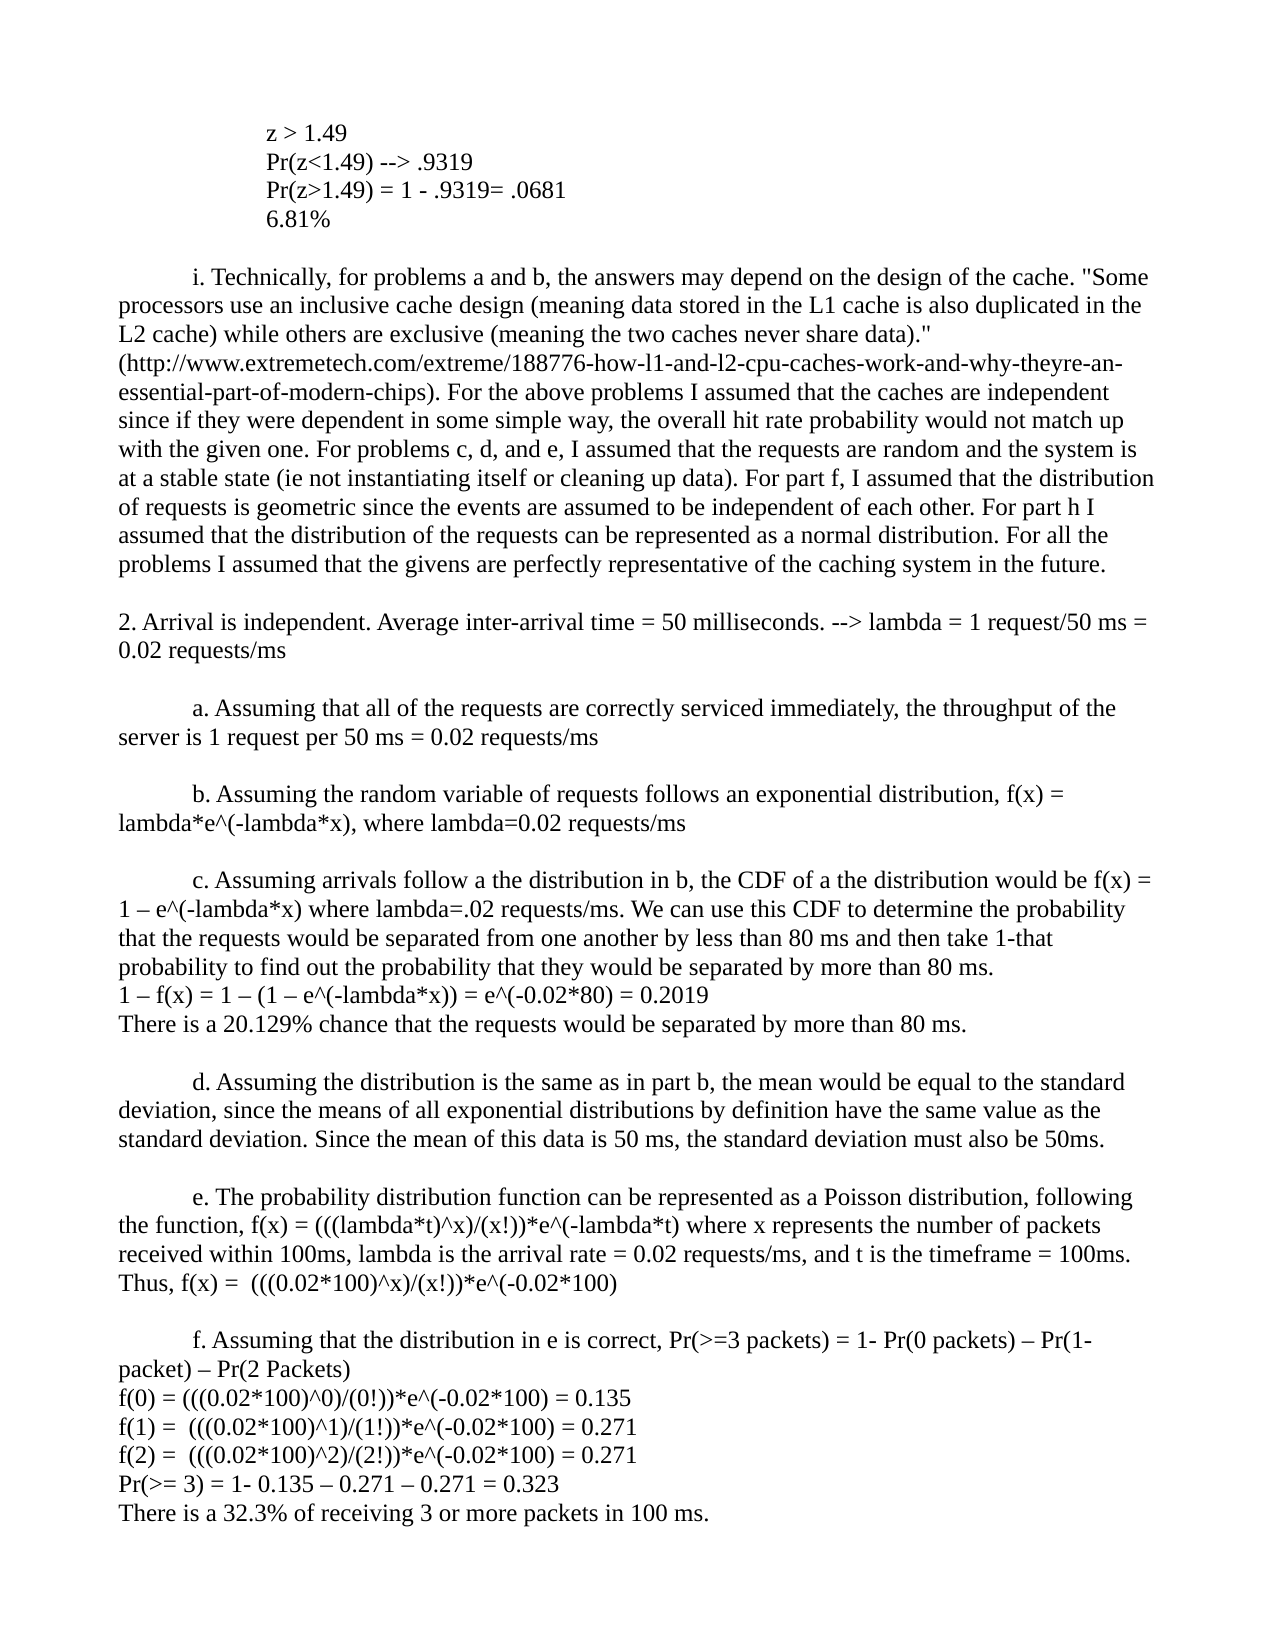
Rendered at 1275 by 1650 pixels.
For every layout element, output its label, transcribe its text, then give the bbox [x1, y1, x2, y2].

text 6.81% [118, 204, 1157, 233]
text z > 1.49 [118, 118, 1157, 147]
text f. Assuming that the distribution in e is correct, Pr(>=3 packets) = 1- Pr(0 packets) – Pr(1-packet) – Pr(2 Packets) [118, 1326, 1157, 1383]
text a. Assuming that all of the requests are correctly serviced immediately, the throughput of the server is 1 request per 50 ms = 0.02 requests/ms [118, 693, 1157, 751]
text Thus, f(x) = (((0.02*100)^x)/(x!))*e^(-0.02*100) [118, 1268, 1157, 1297]
text Pr(>= 3) = 1- 0.135 – 0.271 – 0.271 = 0.323 [118, 1469, 1157, 1498]
text Pr(z>1.49) = 1 - .9319= .0681 [118, 176, 1157, 204]
text b. Assuming the random variable of requests follows an exponential distribution, f(x) = lambda*e^(-lambda*x), where lambda=0.02 requests/ms [118, 779, 1157, 837]
text f(1) = (((0.02*100)^1)/(1!))*e^(-0.02*100) = 0.271 [118, 1412, 1157, 1441]
text c. Assuming arrivals follow a the distribution in b, the CDF of a the distribution would be f(x) = 1 – e^(-lambda*x) where lambda=.02 requests/ms. We can use this CDF to determine the probability that the requests would be separated from one another by less than 80 ms and then take 1-that probability to find out the probability that they would be separated by more than 80 ms. [118, 866, 1157, 981]
text f(2) = (((0.02*100)^2)/(2!))*e^(-0.02*100) = 0.271 [118, 1441, 1157, 1469]
text There is a 32.3% of receiving 3 or more packets in 100 ms. [118, 1498, 1157, 1527]
text d. Assuming the distribution is the same as in part b, the mean would be equal to the standard deviation, since the means of all exponential distributions by definition have the same value as the standard deviation. Since the mean of this data is 50 ms, the standard deviation must also be 50ms. [118, 1067, 1157, 1153]
text Pr(z<1.49) --> .9319 [118, 147, 1157, 176]
text There is a 20.129% chance that the requests would be separated by more than 80 ms. [118, 1009, 1157, 1038]
text f(0) = (((0.02*100)^0)/(0!))*e^(-0.02*100) = 0.135 [118, 1383, 1157, 1412]
text i. Technically, for problems a and b, the answers may depend on the design of the cache. "Some processors use an inclusive cache design (meaning data stored in the L1 cache is also duplicated in the L2 cache) while others are exclusive (meaning the two caches never share data)." (http://www.extremetech.com/extreme/188776-how-l1-and-l2-cpu-caches-work-and-why-theyre-an-essential-part-of-modern-chips). For the above problems I assumed that the caches are independent since if they were dependent in some simple way, the overall hit rate probability would not match up with the given one. For problems c, d, and e, I assumed that the requests are random and the system is at a stable state (ie not instantiating itself or cleaning up data). For part f, I assumed that the distribution of requests is geometric since the events are assumed to be independent of each other. For part h I assumed that the distribution of the requests can be represented as a normal distribution. For all the problems I assumed that the givens are perfectly representative of the caching system in the future. [118, 262, 1157, 578]
text 1 – f(x) = 1 – (1 – e^(-lambda*x)) = e^(-0.02*80) = 0.2019 [118, 981, 1157, 1009]
text e. The probability distribution function can be represented as a Poisson distribution, following the function, f(x) = (((lambda*t)^x)/(x!))*e^(-lambda*t) where x represents the number of packets received within 100ms, lambda is the arrival rate = 0.02 requests/ms, and t is the timeframe = 100ms. [118, 1182, 1157, 1268]
text 2. Arrival is independent. Average inter-arrival time = 50 milliseconds. --> lambda = 1 request/50 ms = 0.02 requests/ms [118, 607, 1157, 664]
